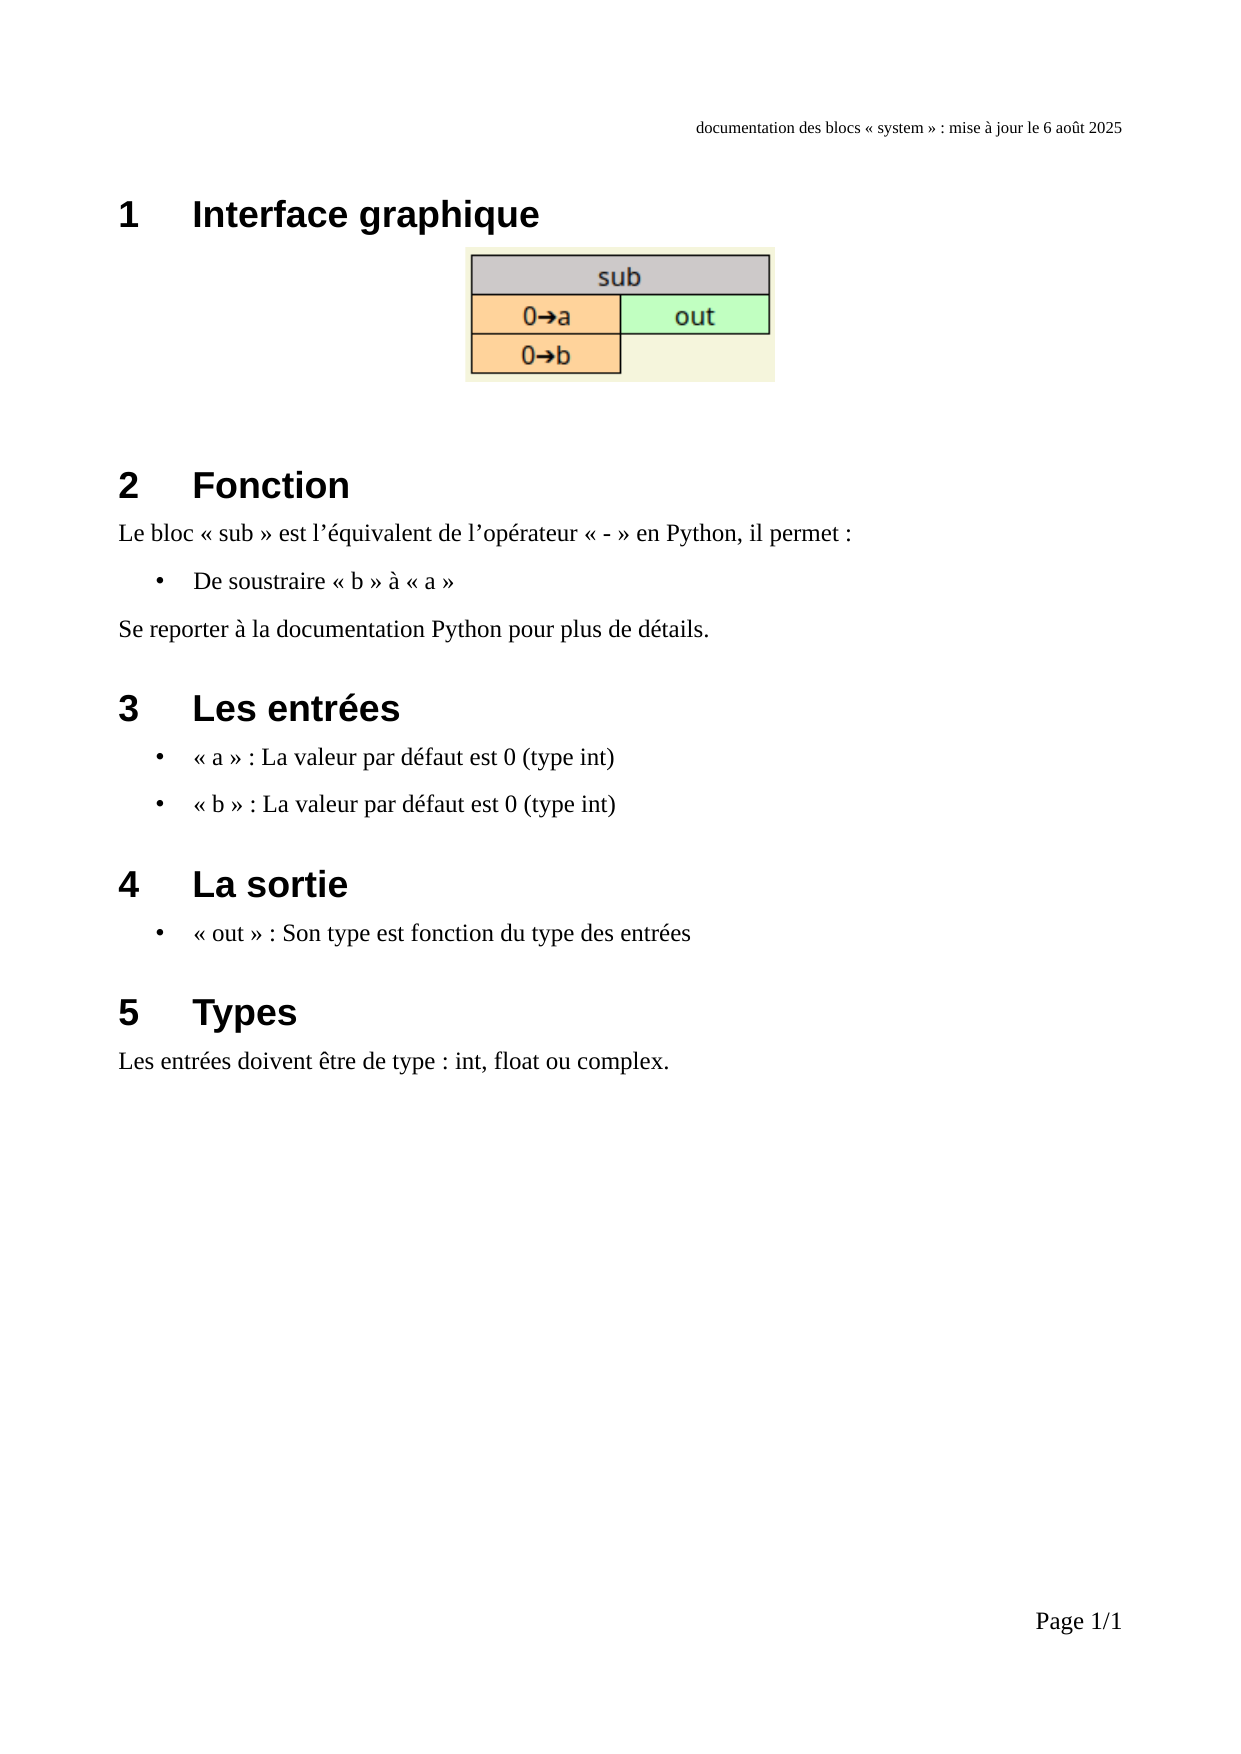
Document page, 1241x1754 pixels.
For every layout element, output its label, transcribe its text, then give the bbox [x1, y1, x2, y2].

text Le bloc « sub » est l’équivalent de l’opérateur « - » en Python, il permet : [118, 518, 1122, 547]
picture [465, 247, 775, 382]
subtitle Interface graphique [118, 192, 1122, 235]
text Les entrées doivent être de type : int, float ou complex. [118, 1046, 1122, 1075]
list « out » : Son type est fonction du type des entrées [156, 918, 1122, 946]
text Se reporter à la documentation Python pour plus de détails. [118, 614, 1122, 642]
subtitle La sortie [118, 862, 1122, 905]
list « b » : La valeur par défaut est 0 (type int) [156, 789, 1122, 818]
list De soustraire « b » à « a » [156, 566, 1122, 595]
list « a » : La valeur par défaut est 0 (type int) [156, 742, 1122, 771]
subtitle Types [118, 990, 1122, 1033]
subtitle Les entrées [118, 686, 1122, 729]
subtitle Fonction [118, 463, 1122, 506]
